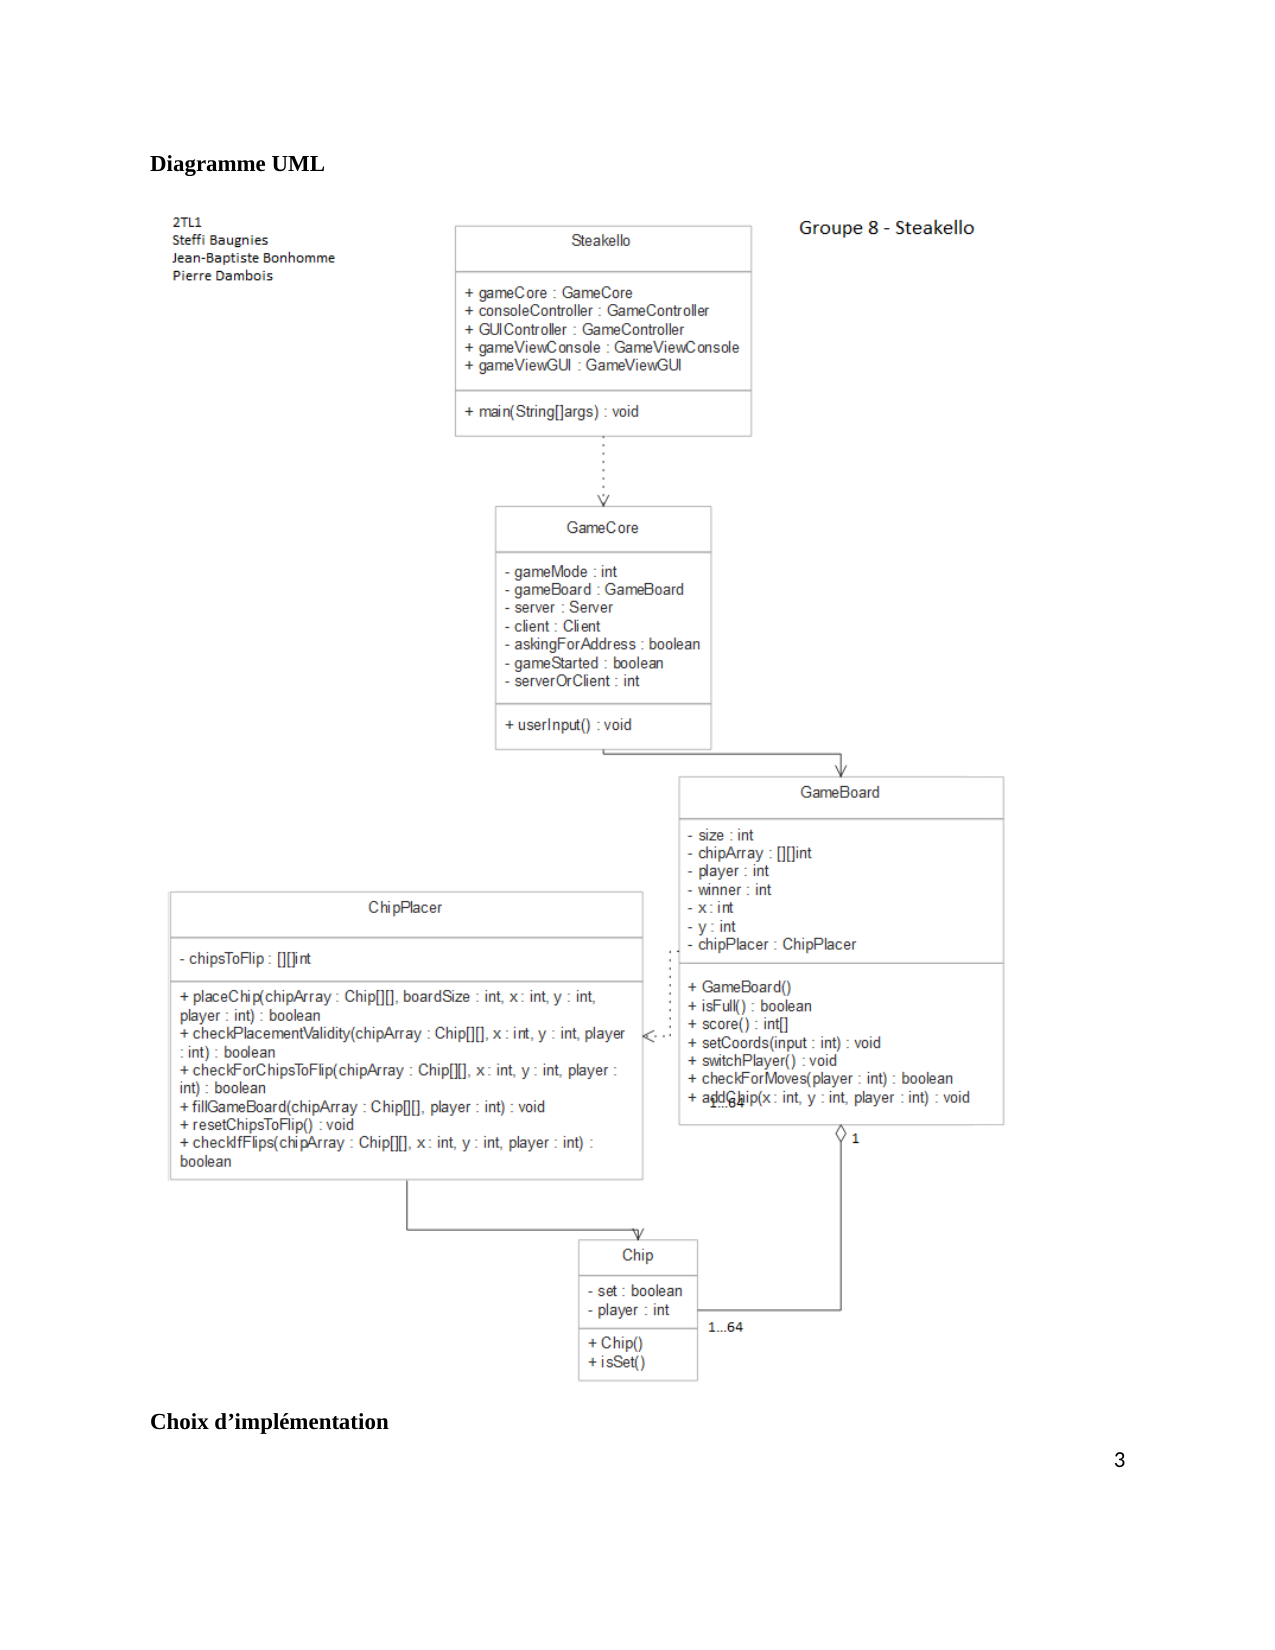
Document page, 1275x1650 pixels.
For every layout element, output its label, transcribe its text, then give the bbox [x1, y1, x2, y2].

picture [150, 195, 1014, 1390]
text Diagramme UML [150, 150, 1125, 176]
text Choix d’implémentation [150, 1408, 1125, 1435]
